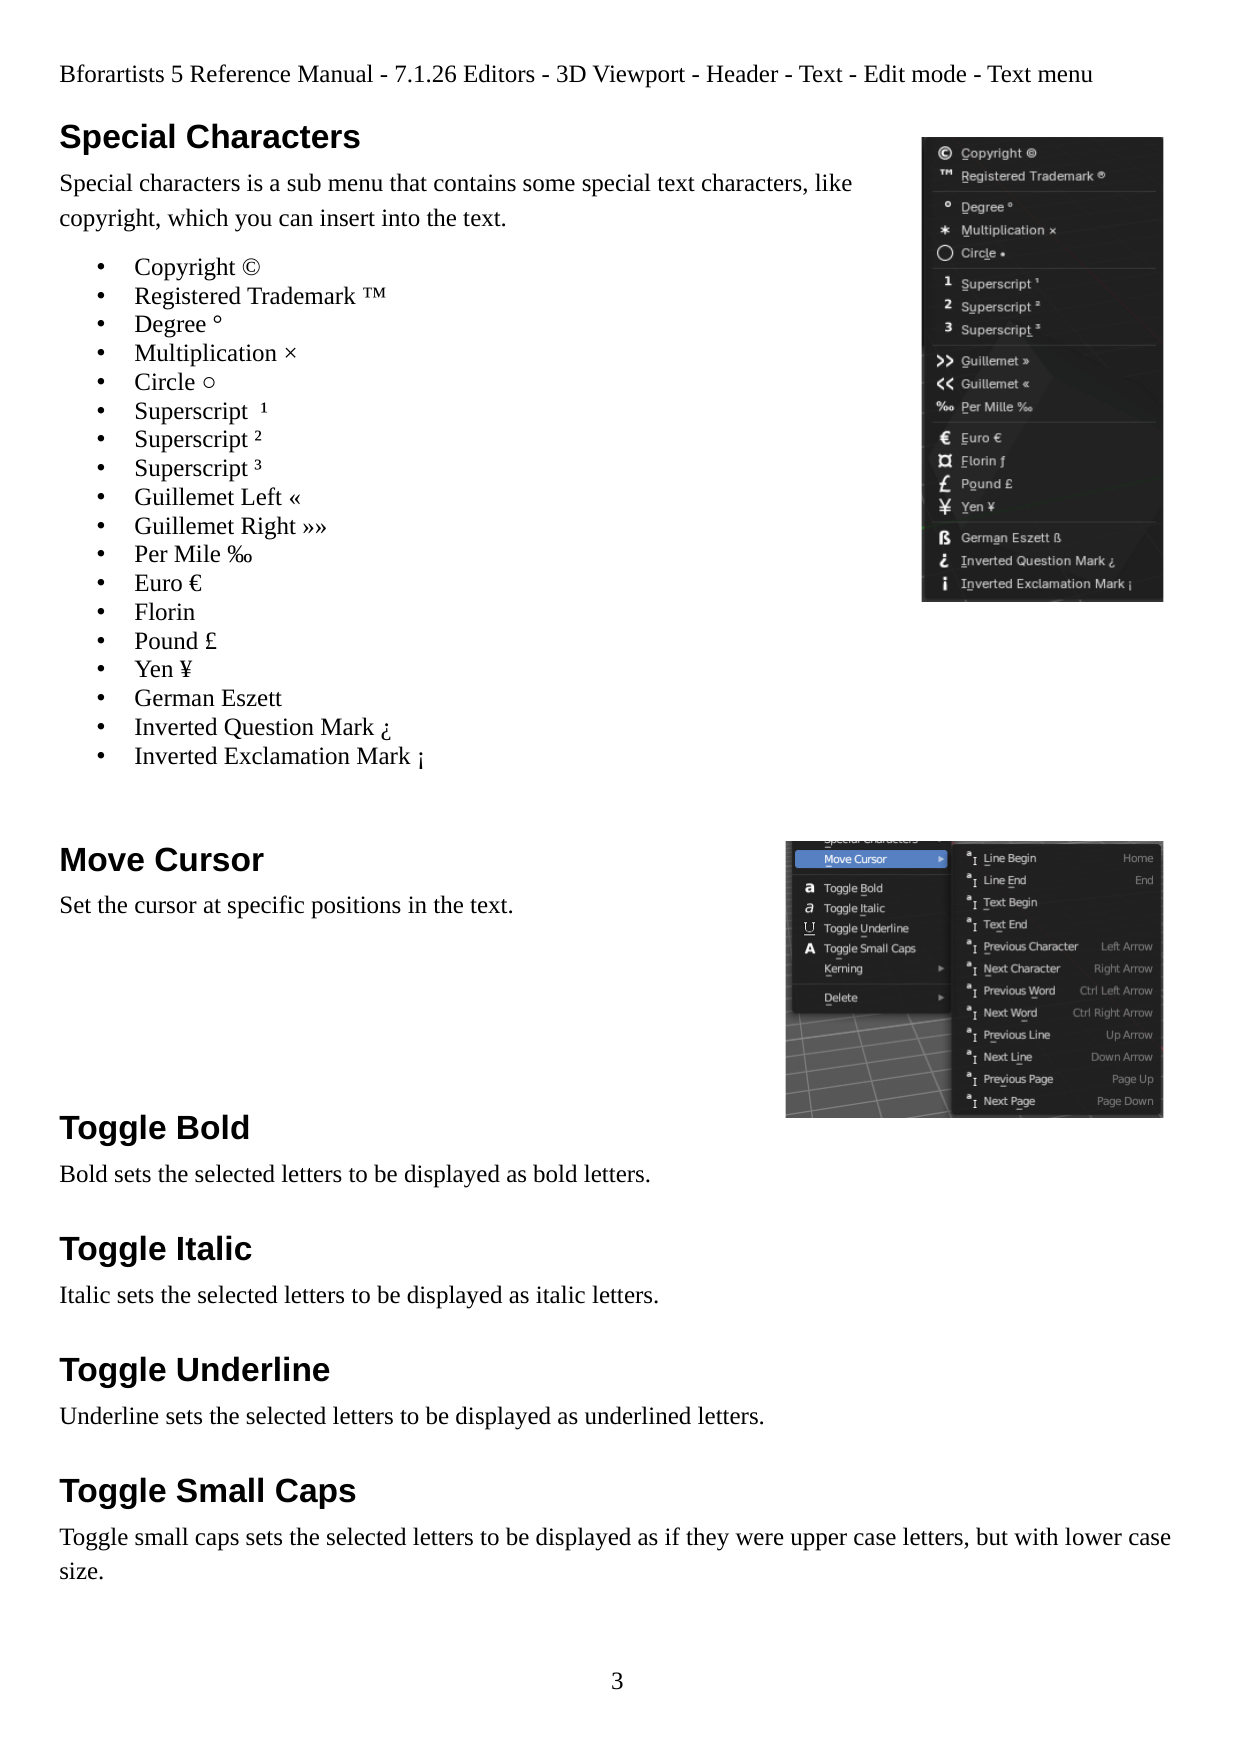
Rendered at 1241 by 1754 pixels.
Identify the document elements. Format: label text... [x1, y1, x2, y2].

text Special characters is a sub menu that contains some special text characters, like copyright, which you can insert into the text. [59, 168, 921, 232]
list [1164, 511, 1181, 539]
list Superscript ¹ [97, 396, 921, 424]
list [1164, 367, 1181, 396]
list [1164, 338, 1181, 367]
subtitle Toggle Bold [59, 1108, 1181, 1146]
list Guillemet Right »» [97, 511, 921, 539]
list Yen ¥ [97, 654, 1181, 683]
list German Eszett [97, 683, 1181, 712]
list Florin [97, 597, 1181, 626]
list Registered Trademark ™ [97, 281, 921, 309]
list Euro € [97, 568, 921, 597]
list Multiplication × [97, 338, 921, 367]
list Copyright © [97, 252, 921, 281]
subtitle Special Characters [59, 117, 1181, 156]
list [1164, 309, 1181, 338]
list Superscript ³ [97, 453, 921, 482]
list Pound £ [97, 626, 1181, 654]
list Superscript ² [97, 424, 921, 453]
list [1164, 453, 1181, 482]
subtitle Toggle Italic [59, 1229, 1181, 1267]
list Degree ° [97, 309, 921, 338]
text Set the cursor at specific positions in the text. [59, 891, 785, 919]
list [1164, 539, 1181, 568]
text Bold sets the selected letters to be displayed as bold letters. [59, 1159, 1181, 1187]
list [1164, 281, 1181, 309]
list Inverted Exclamation Mark ¡ [97, 741, 1181, 769]
subtitle Toggle Underline [59, 1350, 1181, 1388]
picture [785, 841, 1164, 1118]
text Underline sets the selected letters to be displayed as underlined letters. [59, 1401, 1181, 1429]
picture [921, 137, 1164, 602]
list [1164, 568, 1181, 597]
list Inverted Question Mark ¿ [97, 712, 1181, 741]
list Guillemet Left « [97, 482, 921, 511]
list [1164, 424, 1181, 453]
list Circle ○ [97, 367, 921, 396]
subtitle Move Cursor [59, 839, 1181, 878]
list [1164, 252, 1181, 281]
list Per Mile ‰ [97, 539, 921, 568]
subtitle Toggle Small Caps [59, 1471, 1181, 1509]
list [1164, 482, 1181, 511]
text Toggle small caps sets the selected letters to be displayed as if they were upper case letters, but with lower case size. [59, 1522, 1181, 1585]
list [1164, 396, 1181, 424]
text Italic sets the selected letters to be displayed as italic letters. [59, 1280, 1181, 1308]
